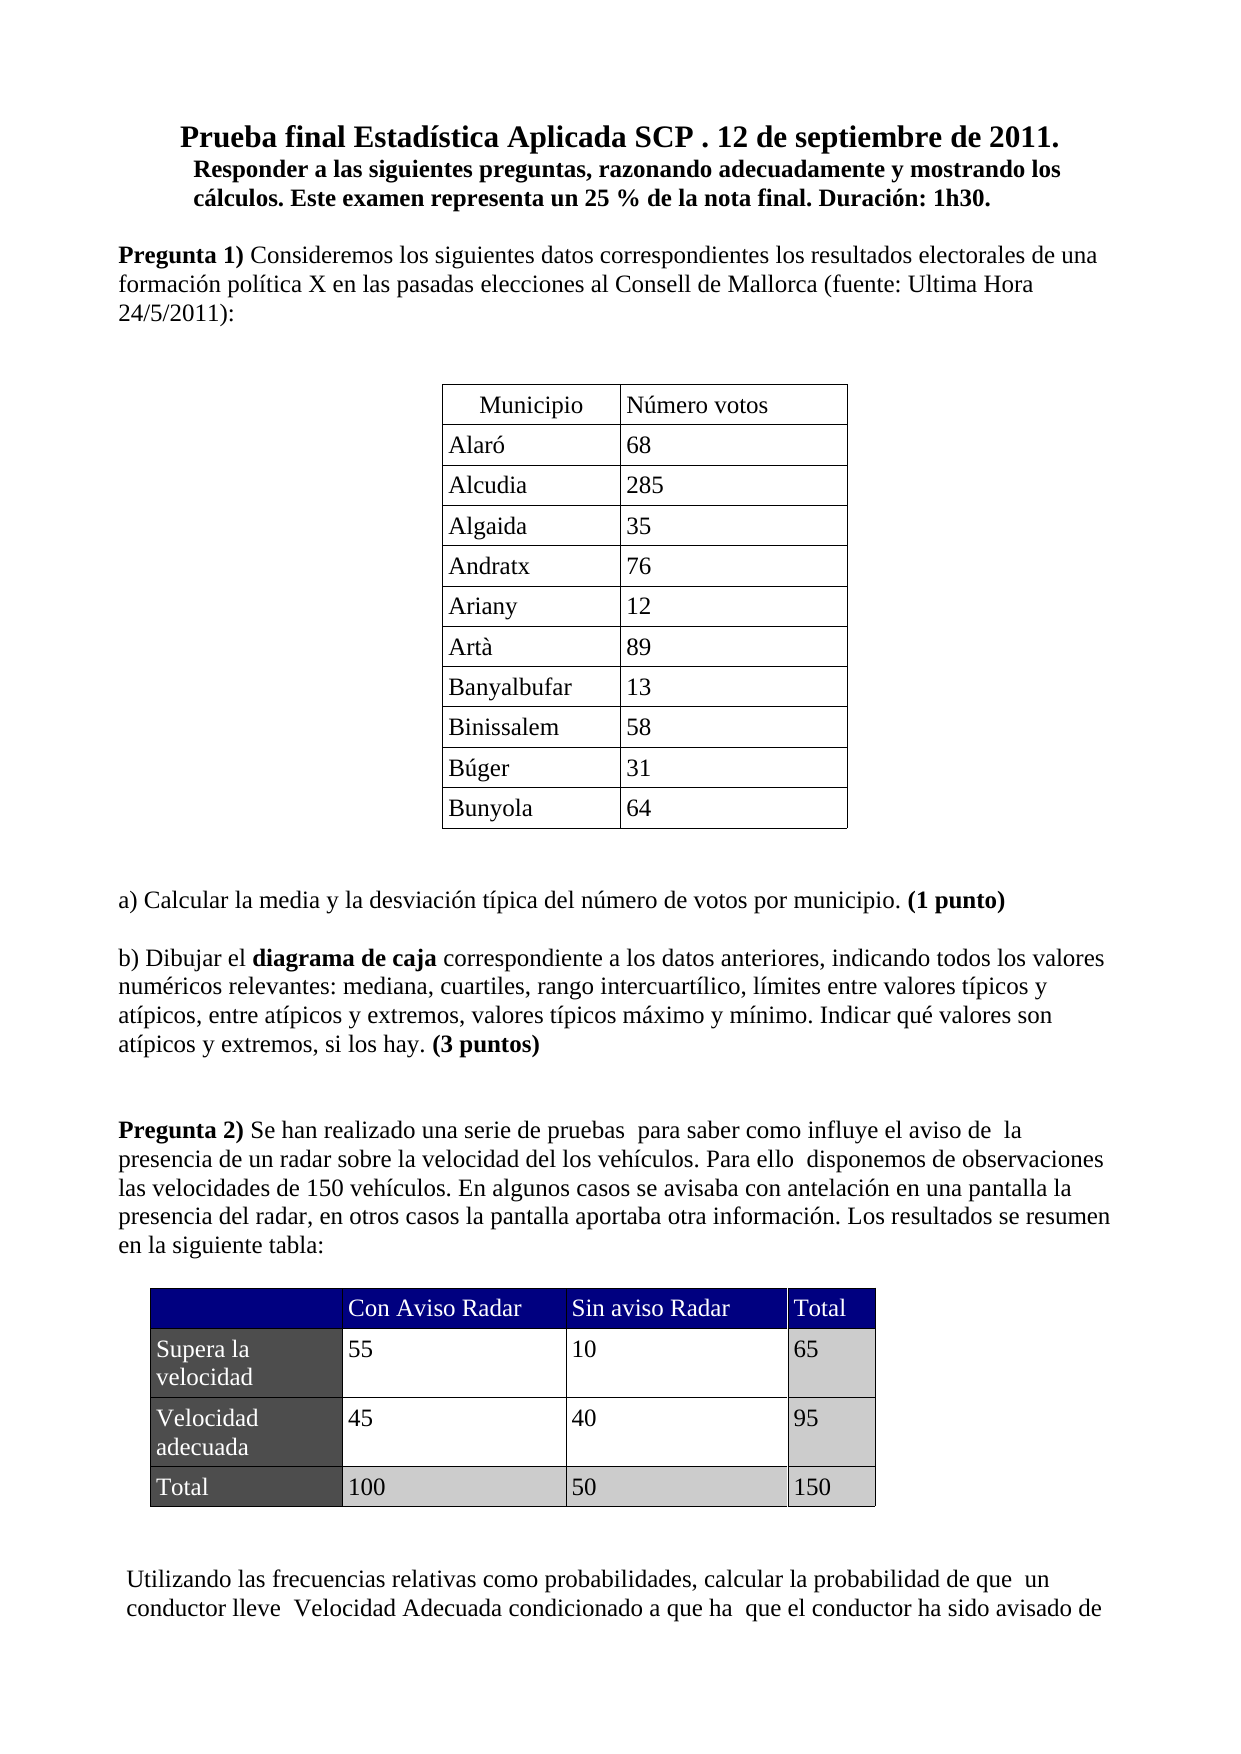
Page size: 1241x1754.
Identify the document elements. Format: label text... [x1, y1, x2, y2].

table_cell 40 [567, 1398, 787, 1466]
table_header Municipio [443, 385, 620, 424]
table_cell Bunyola [443, 788, 620, 828]
text Prueba final Estadística Aplicada SCP . 12 de septiembre de 2011. [118, 118, 1122, 154]
table_cell Velocidad adecuada [151, 1398, 342, 1466]
text Pregunta 2) Se han realizado una serie de pruebas para saber como influye el aviso de la presencia de un radar sobre la velocidad del los vehículos. Para ello disponemos de observaciones las velocidades de 150 vehículos. En algunos casos se avisaba con antelación en una pantalla la presencia del radar, en otros casos la pantalla aportaba otra información. Los resultados se resumen en la siguiente tabla: [118, 1115, 1122, 1259]
table_cell Alcudia [443, 466, 620, 505]
table_cell 55 [343, 1329, 566, 1397]
table_cell 64 [621, 788, 847, 828]
text a) Calcular la media y la desviación típica del número de votos por municipio. (1 punto) [118, 885, 1122, 914]
table_cell Ariany [443, 587, 620, 626]
table_cell Algaida [443, 506, 620, 545]
table_header Sin aviso Radar [567, 1289, 787, 1328]
table_cell 13 [621, 667, 847, 706]
table_cell Andratx [443, 546, 620, 586]
table_cell Artà [443, 627, 620, 666]
table_cell 50 [567, 1467, 787, 1506]
table_cell 58 [621, 707, 847, 747]
table_cell Banyalbufar [443, 667, 620, 706]
table_cell 65 [789, 1329, 875, 1397]
table_cell 76 [621, 546, 847, 586]
table_cell Alaró [443, 425, 620, 465]
table_header [151, 1289, 342, 1328]
table_cell Supera la velocidad [151, 1329, 342, 1397]
table_cell 31 [621, 748, 847, 787]
table_cell Total [151, 1467, 342, 1506]
table_cell 68 [621, 425, 847, 465]
table_cell 35 [621, 506, 847, 545]
table_cell 10 [567, 1329, 787, 1397]
table_cell 45 [343, 1398, 566, 1466]
list Responder a las siguientes preguntas, razonando adecuadamente y mostrando los cálculos. Este examen representa un 25 % de la nota final. Duración: 1h30. [156, 154, 1122, 212]
table_cell 150 [789, 1467, 875, 1506]
table_header Número votos [621, 385, 847, 424]
table_cell 285 [621, 466, 847, 505]
table_cell 95 [789, 1398, 875, 1466]
table_cell Binissalem [443, 707, 620, 747]
list Utilizando las frecuencias relativas como probabilidades, calcular la probabilidad de que un conductor lleve Velocidad Adecuada condicionado a que ha que el conductor ha sido avisado de [88, 1564, 1122, 1621]
table_cell Búger [443, 748, 620, 787]
table_header Con Aviso Radar [343, 1289, 566, 1328]
table_cell 12 [621, 587, 847, 626]
text Pregunta 1) Consideremos los siguientes datos correspondientes los resultados electorales de una formación política X en las pasadas elecciones al Consell de Mallorca (fuente: Ultima Hora 24/5/2011): [118, 240, 1122, 327]
table_cell 100 [343, 1467, 566, 1506]
table_cell 89 [621, 627, 847, 666]
table_header Total [789, 1289, 875, 1328]
text b) Dibujar el diagrama de caja correspondiente a los datos anteriores, indicando todos los valores numéricos relevantes: mediana, cuartiles, rango intercuartílico, límites entre valores típicos y atípicos, entre atípicos y extremos, valores típicos máximo y mínimo. Indicar qué valores son atípicos y extremos, si los hay. (3 puntos) [118, 943, 1122, 1058]
